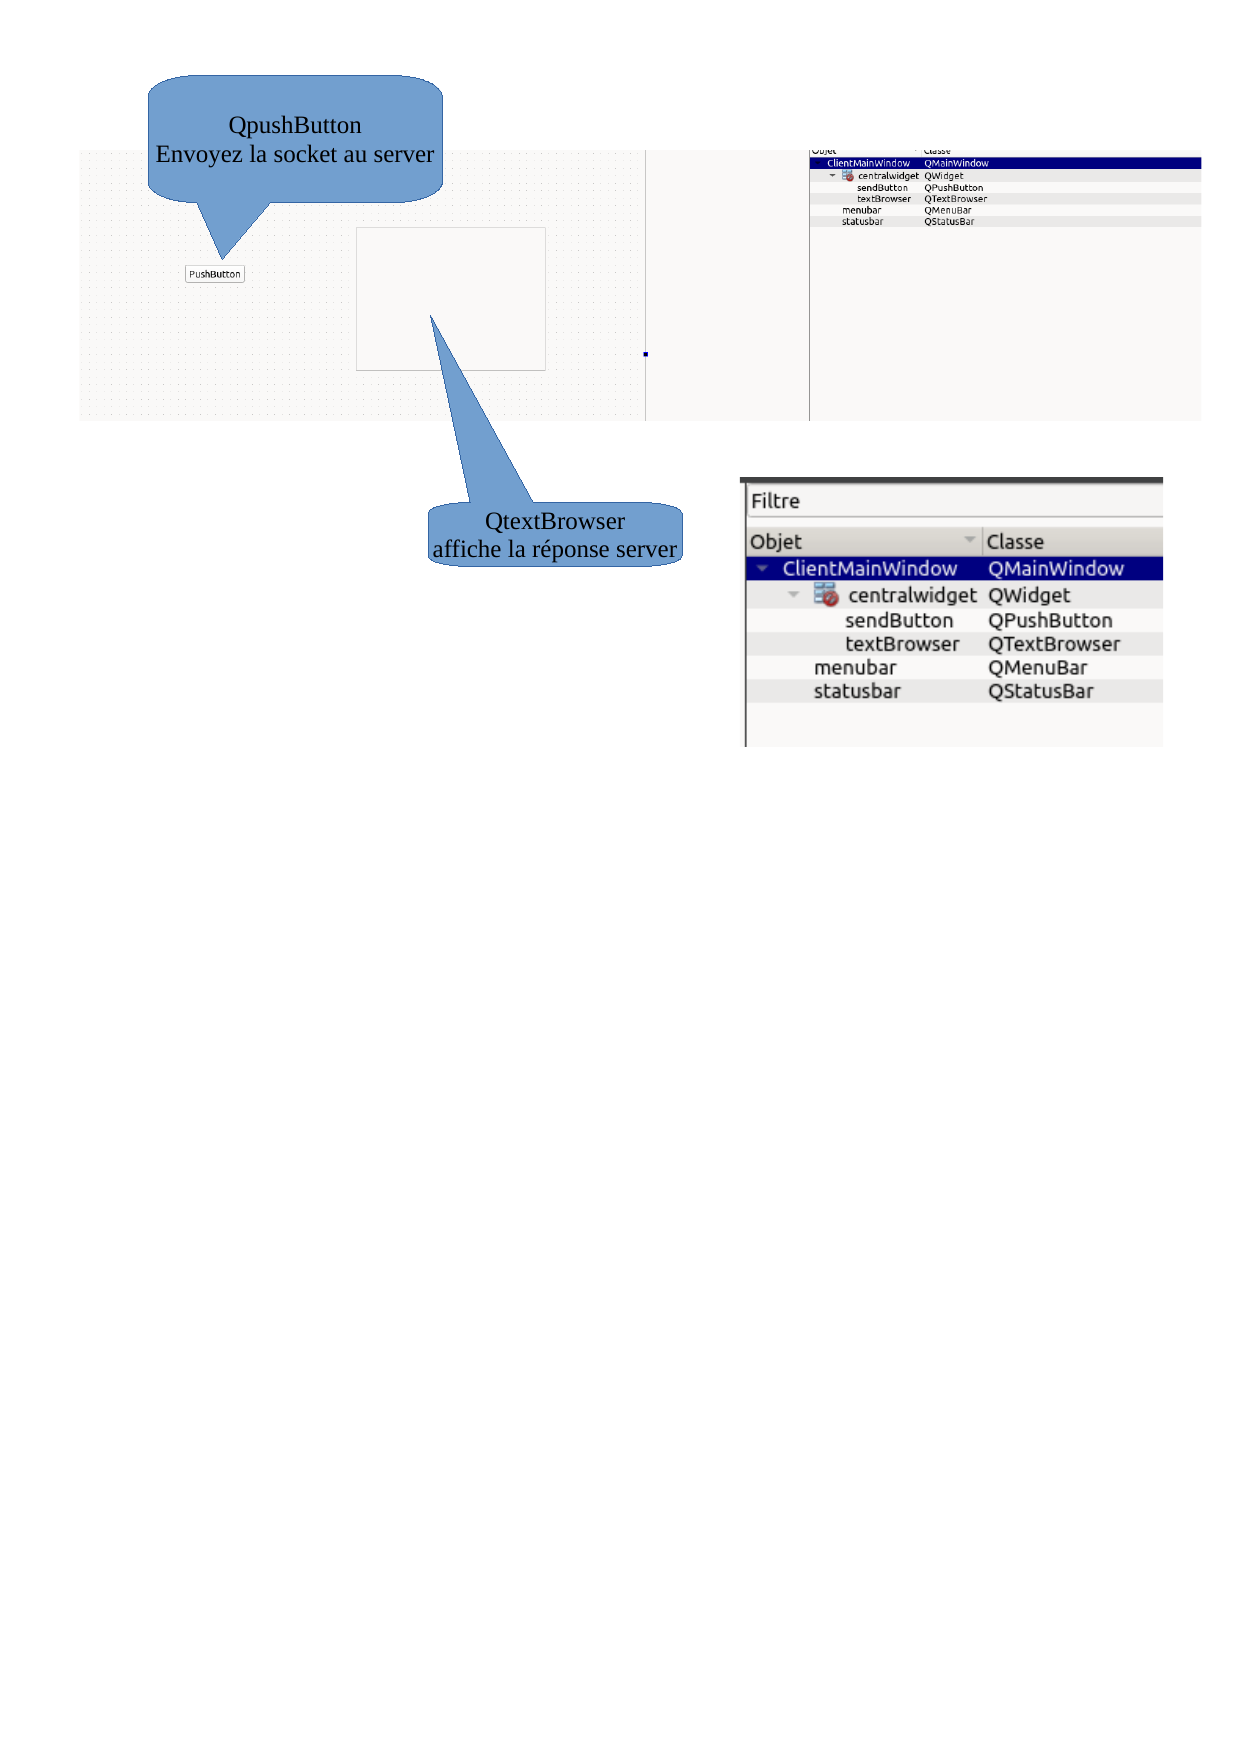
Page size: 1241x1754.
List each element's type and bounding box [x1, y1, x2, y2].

picture [79, 150, 1202, 421]
picture [739, 477, 1164, 747]
